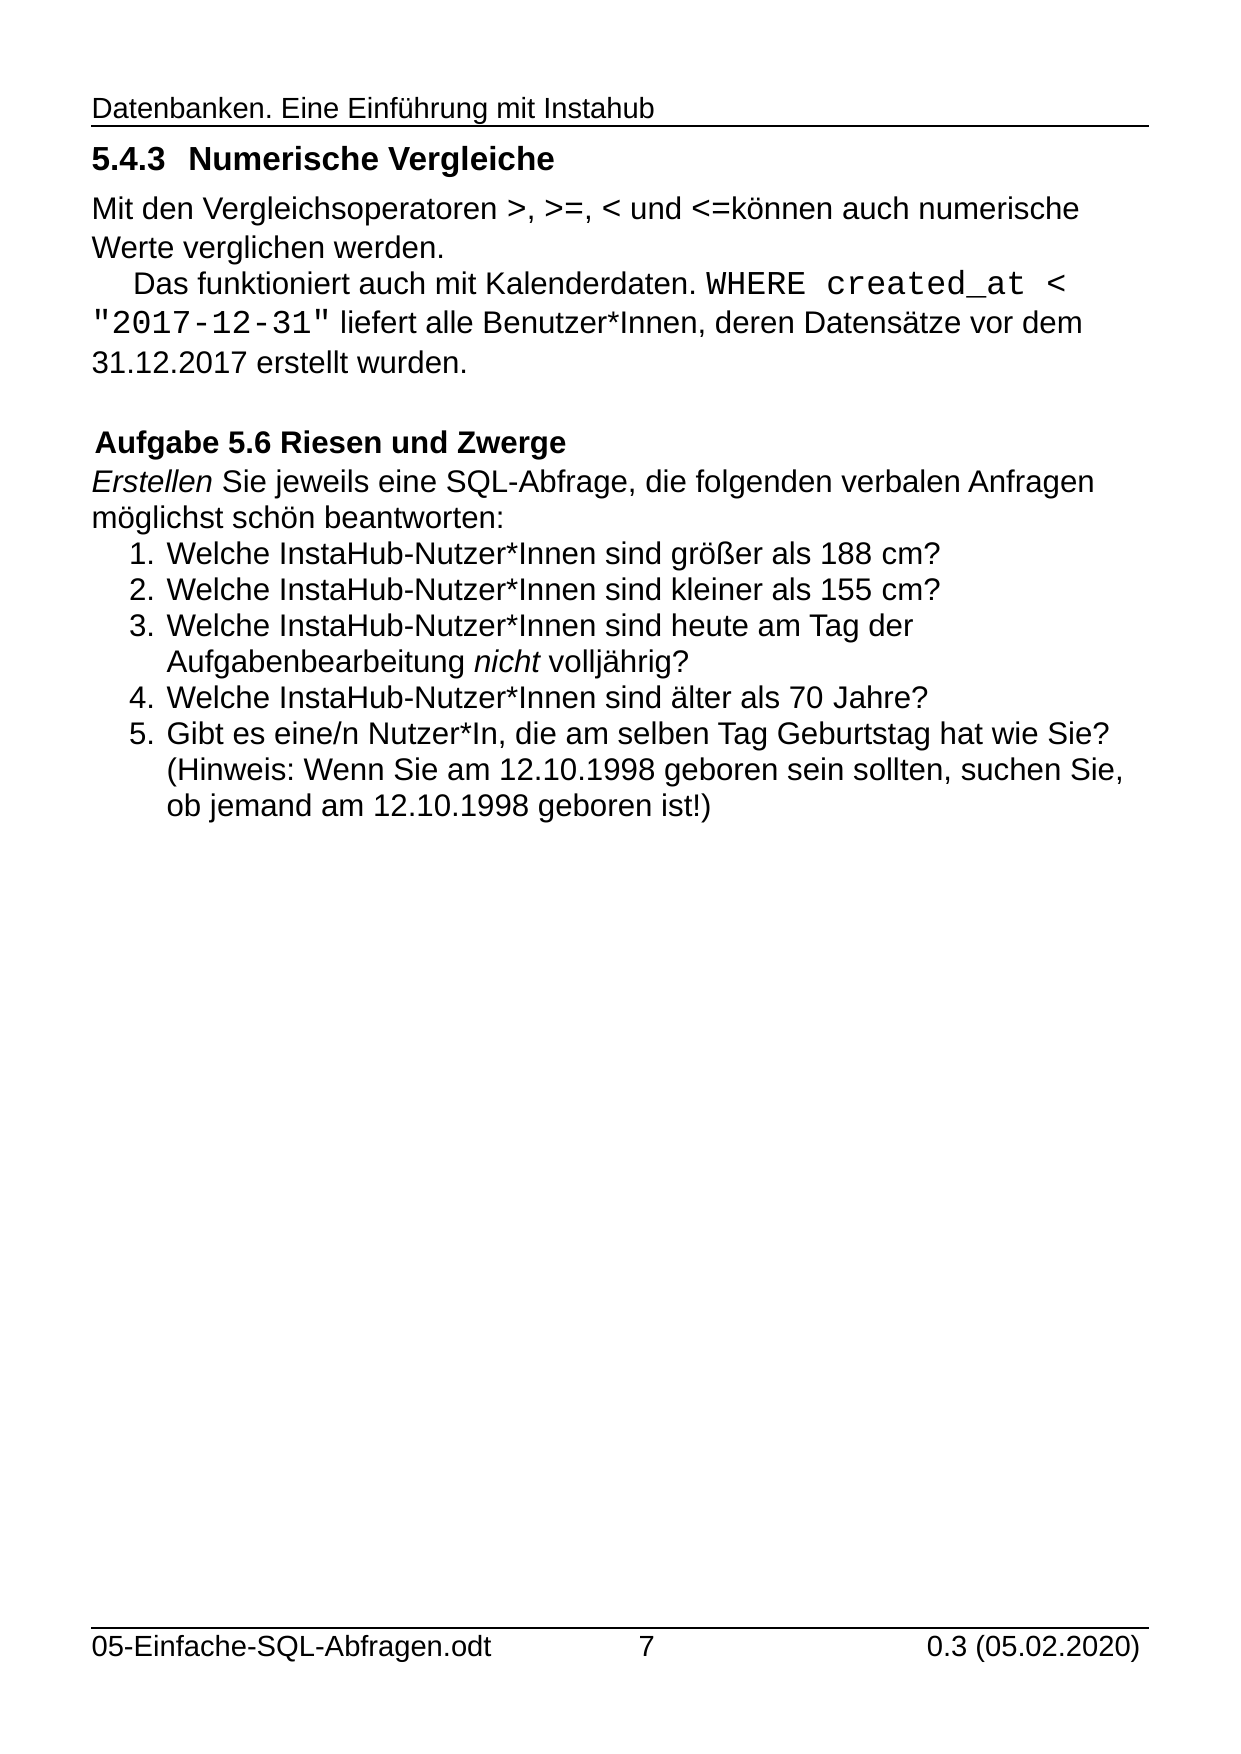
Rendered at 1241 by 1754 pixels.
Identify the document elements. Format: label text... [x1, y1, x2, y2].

text Erstellen Sie jeweils eine SQL-Abfrage, die folgenden verbalen Anfragen möglichst schön beantworten: [91, 463, 1149, 535]
list Welche InstaHub-Nutzer*Innen sind heute am Tag der Aufgabenbearbeitung nicht volljährig? [129, 607, 1149, 679]
list Gibt es eine/n Nutzer*In, die am selben Tag Geburtstag hat wie Sie? (Hinweis: Wenn Sie am 12.10.1998 geboren sein sollten, suchen Sie, ob jemand am 12.10.1998 geboren ist!) [129, 715, 1149, 822]
text Das funktioniert auch mit Kalenderdaten. WHERE created_at < "2017-12-31" liefert alle Benutzer*Innen, deren Datensätze vor dem 31.12.2017 erstellt wurden. [91, 265, 1149, 380]
list Welche InstaHub-Nutzer*Innen sind kleiner als 155 cm? [129, 571, 1149, 607]
list Welche InstaHub-Nutzer*Innen sind älter als 70 Jahre? [129, 679, 1149, 715]
text Mit den Vergleichsoperatoren >, >=, < und <=können auch numerische Werte verglichen werden. [91, 190, 1149, 265]
subtitle Aufgabe 5.6 Riesen und Zwerge [91, 421, 1149, 463]
list Welche InstaHub-Nutzer*Innen sind größer als 188 cm? [129, 535, 1149, 571]
subtitle Numerische Vergleiche [91, 139, 1149, 177]
